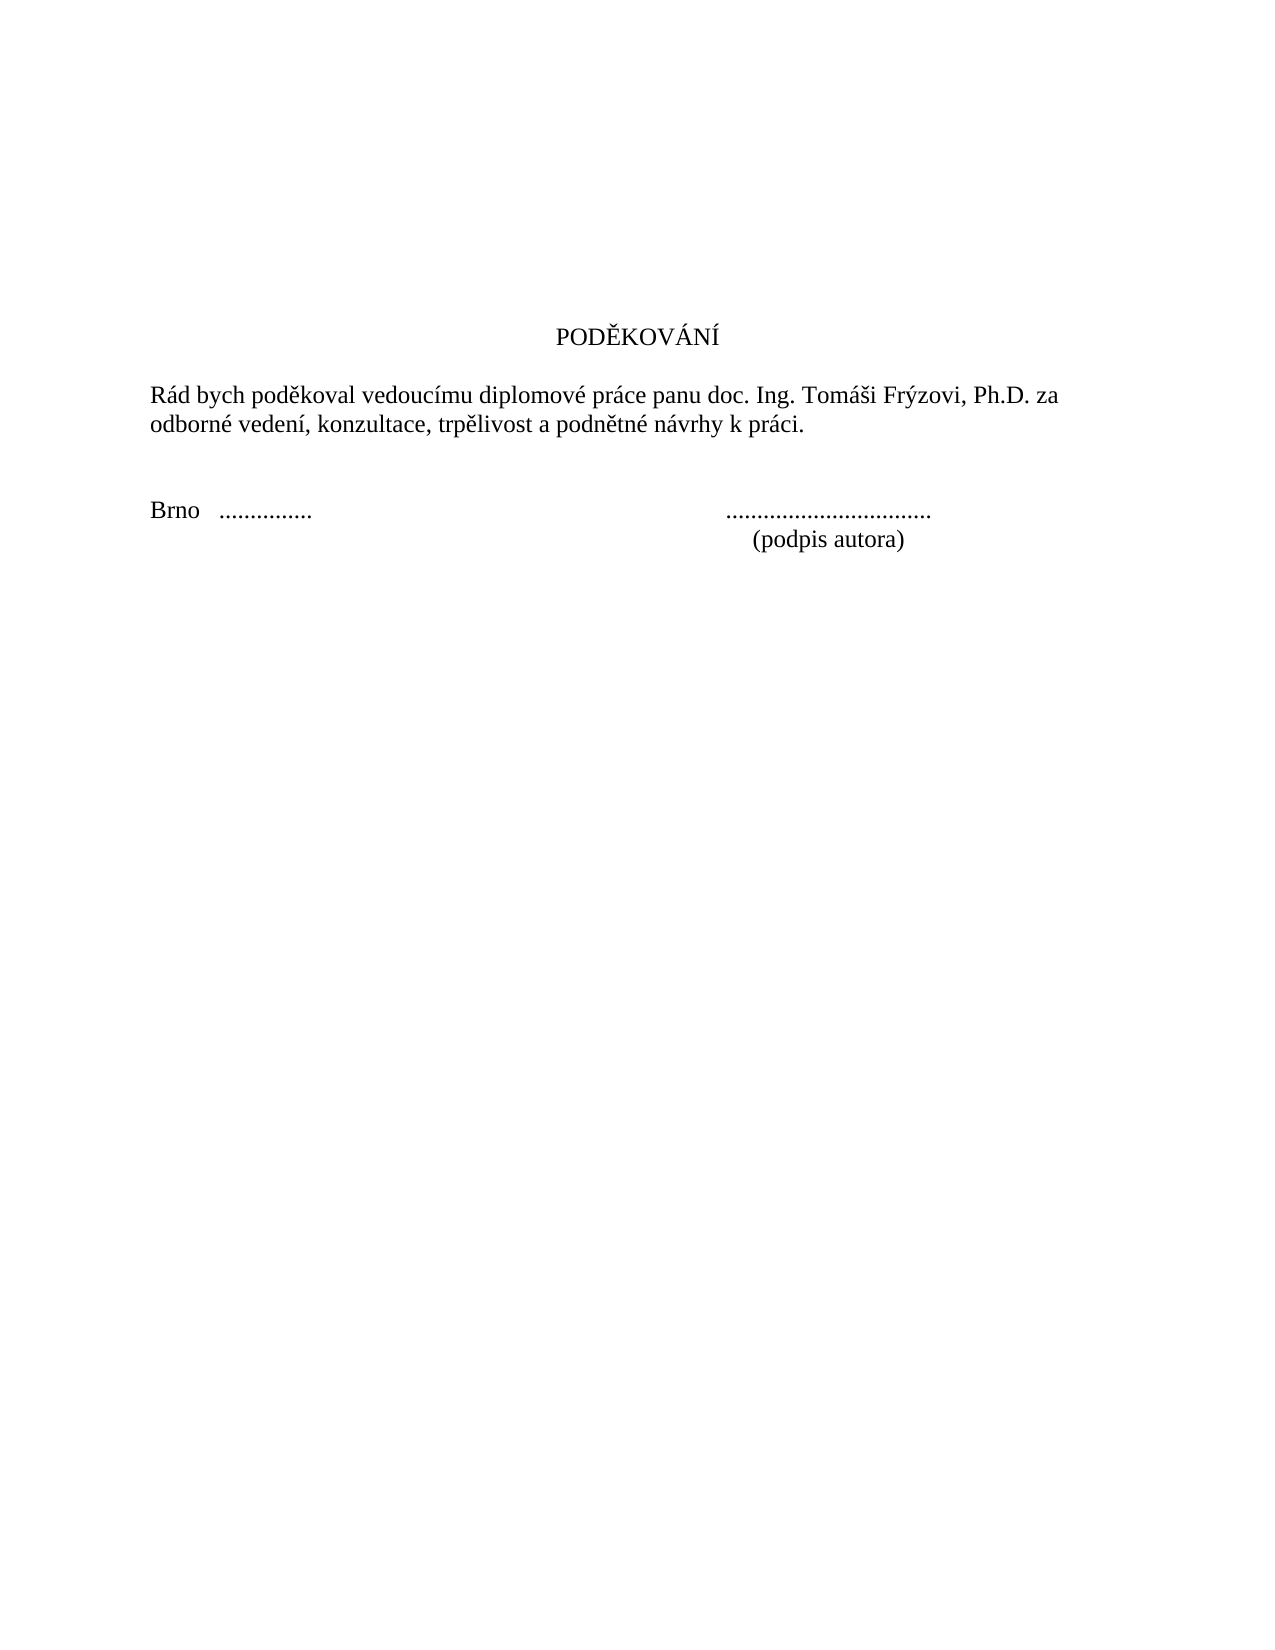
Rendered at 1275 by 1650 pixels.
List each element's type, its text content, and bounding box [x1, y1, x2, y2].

text Rád bych poděkoval vedoucímu diplomové práce panu doc. Ing. Tomáši Frýzovi, Ph.D. za odborné vedení, konzultace, trpělivost a podnětné návrhy k práci. [150, 380, 1125, 437]
text Brno ............... ................................. [150, 495, 1125, 524]
text (podpis autora) [150, 524, 1125, 552]
text PODĚKOVÁNÍ [150, 322, 1125, 351]
